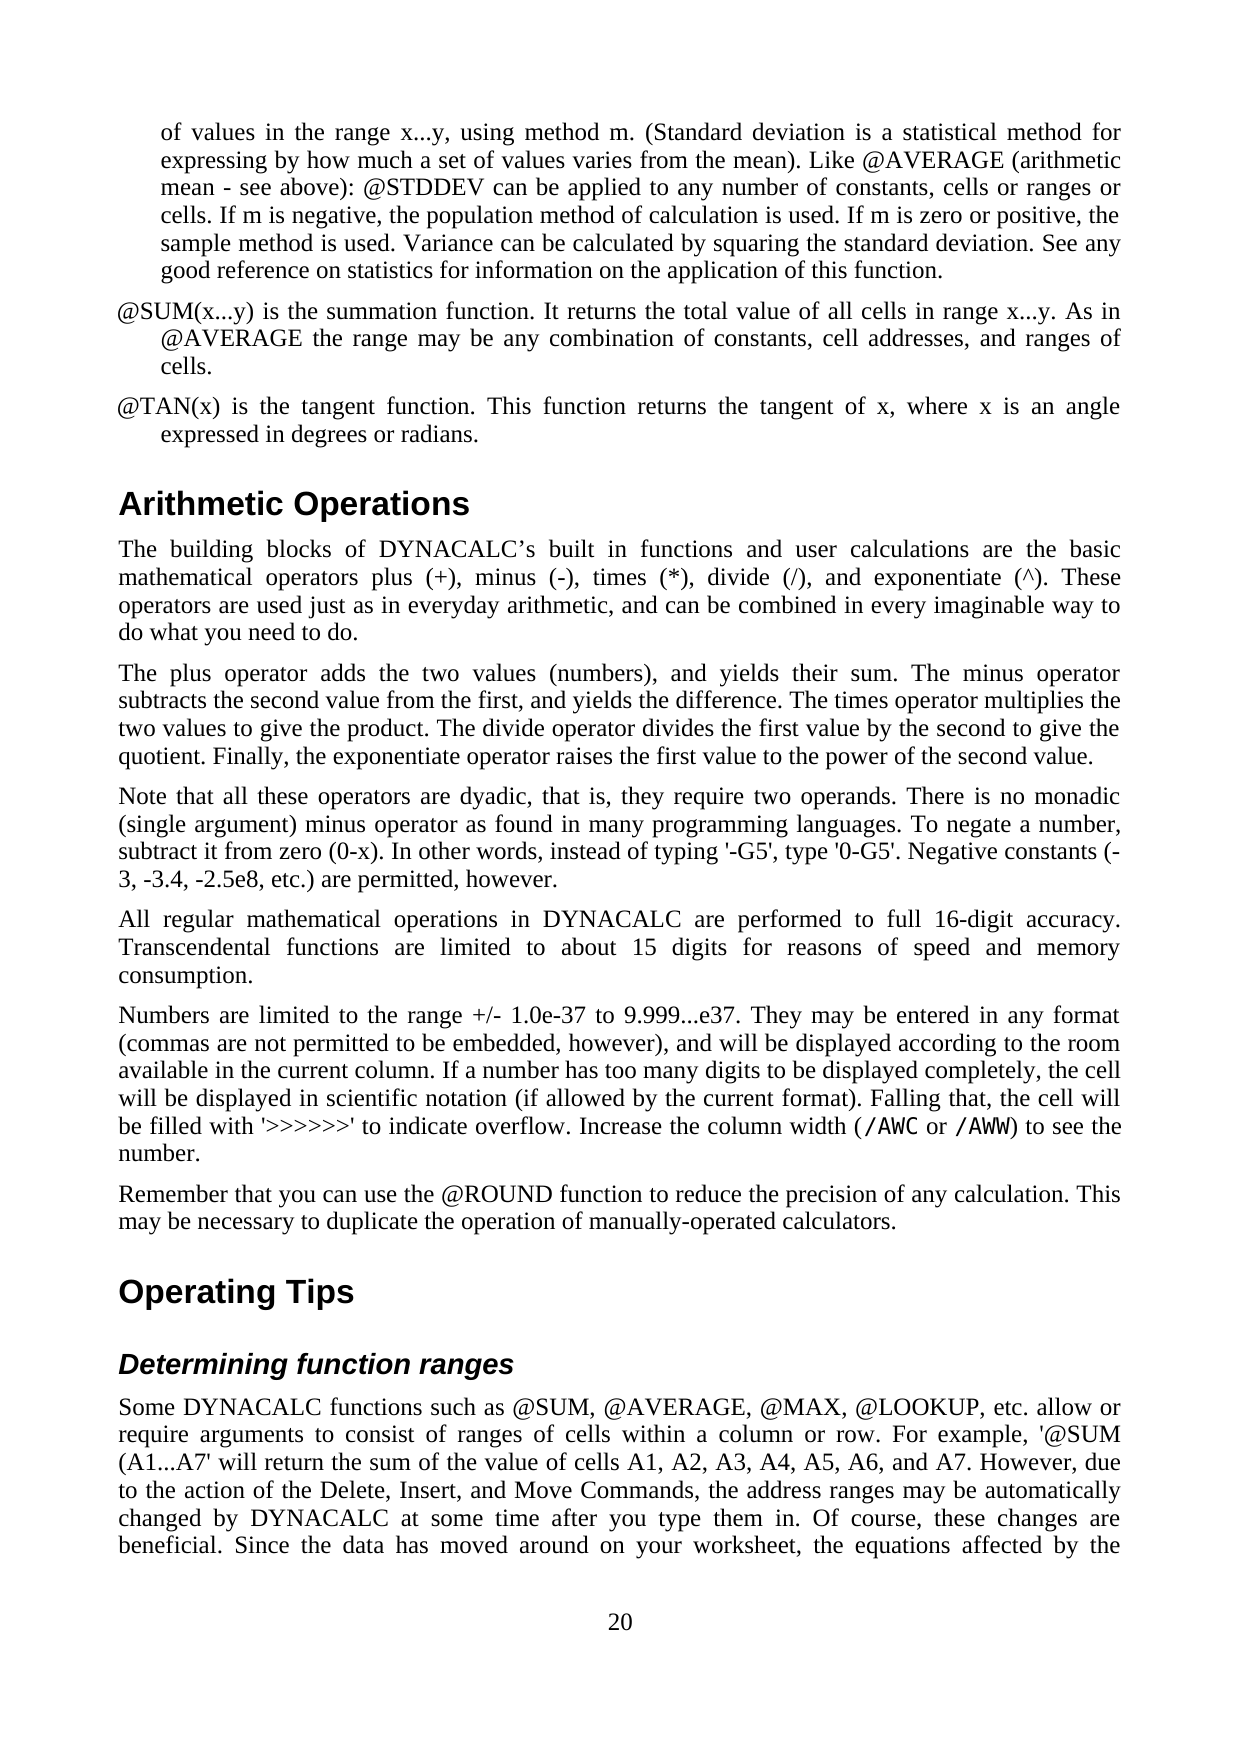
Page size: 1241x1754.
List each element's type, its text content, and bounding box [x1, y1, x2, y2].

text All regular mathematical operations in DYNACALC are performed to full 16-digit accuracy. Transcendental functions are limited to about 15 digits for reasons of speed and memory consumption. [118, 905, 1122, 988]
text @SUM(x...y) is the summation function. It returns the total value of all cells in range x...y. As in @AVERAGE the range may be any combination of constants, cell addresses, and ranges of cells. [117, 297, 1122, 380]
text Remember that you can use the @ROUND function to reduce the precision of any calculation. This may be necessary to duplicate the operation of manually-operated calculators. [118, 1180, 1122, 1235]
text Numbers are limited to the range +/- 1.0e-37 to 9.999...e37. They may be entered in any format (commas are not permitted to be embedded, however), and will be displayed according to the room available in the current column. If a number has too many digits to be displayed completely, the cell will be displayed in scientific notation (if allowed by the current format). Falling that, the cell will be filled with '>>>>>>' to indicate overflow. Increase the column width (/AWC or /AWW) to see the number. [118, 1001, 1122, 1167]
text of values in the range x...y, using method m. (Standard deviation is a statistical method for expressing by how much a set of values varies from the mean). Like @AVERAGE (arithmetic mean - see above): @STDDEV can be applied to any number of constants, cells or ranges or cells. If m is negative, the population method of calculation is used. If m is zero or positive, the sample method is used. Variance can be calculated by squaring the standard deviation. See any good reference on statistics for information on the application of this function. [117, 118, 1122, 284]
text Some DYNACALC functions such as @SUM, @AVERAGE, @MAX, @LOOKUP, etc. allow or require arguments to consist of ranges of cells within a column or row. For example, '@SUM (A1...A7' will return the sum of the value of cells A1, A2, A3, A4, A5, A6, and A7. However, due to the action of the Delete, Insert, and Move Commands, the address ranges may be automatically changed by DYNACALC at some time after you type them in. Of course, these changes are beneficial. Since the data has moved around on your worksheet, the equations affected by the [118, 1393, 1122, 1559]
text The building blocks of DYNACALC’s built in functions and user calculations are the basic mathematical operators plus (+), minus (-), times (*), divide (/), and exponentiate (^). These operators are used just as in everyday arithmetic, and can be combined in every imaginable way to do what you need to do. [118, 535, 1122, 646]
subtitle Arithmetic Operations [118, 485, 1122, 523]
text The plus operator adds the two values (numbers), and yields their sum. The minus operator subtracts the second value from the first, and yields the difference. The times operator multiplies the two values to give the product. The divide operator divides the first value by the second to give the quotient. Finally, the exponentiate operator raises the first value to the power of the second value. [118, 659, 1122, 769]
subtitle Determining function ranges [118, 1348, 1122, 1380]
text Note that all these operators are dyadic, that is, they require two operands. There is no monadic (single argument) minus operator as found in many programming languages. To negate a number, subtract it from zero (0-x). In other words, instead of typing '-G5', type '0-G5'. Negative constants (-3, -3.4, -2.5e8, etc.) are permitted, however. [118, 782, 1122, 893]
subtitle Operating Tips [118, 1273, 1122, 1310]
text @TAN(x) is the tangent function. This function returns the tangent of x, where x is an angle expressed in degrees or radians. [117, 392, 1122, 448]
